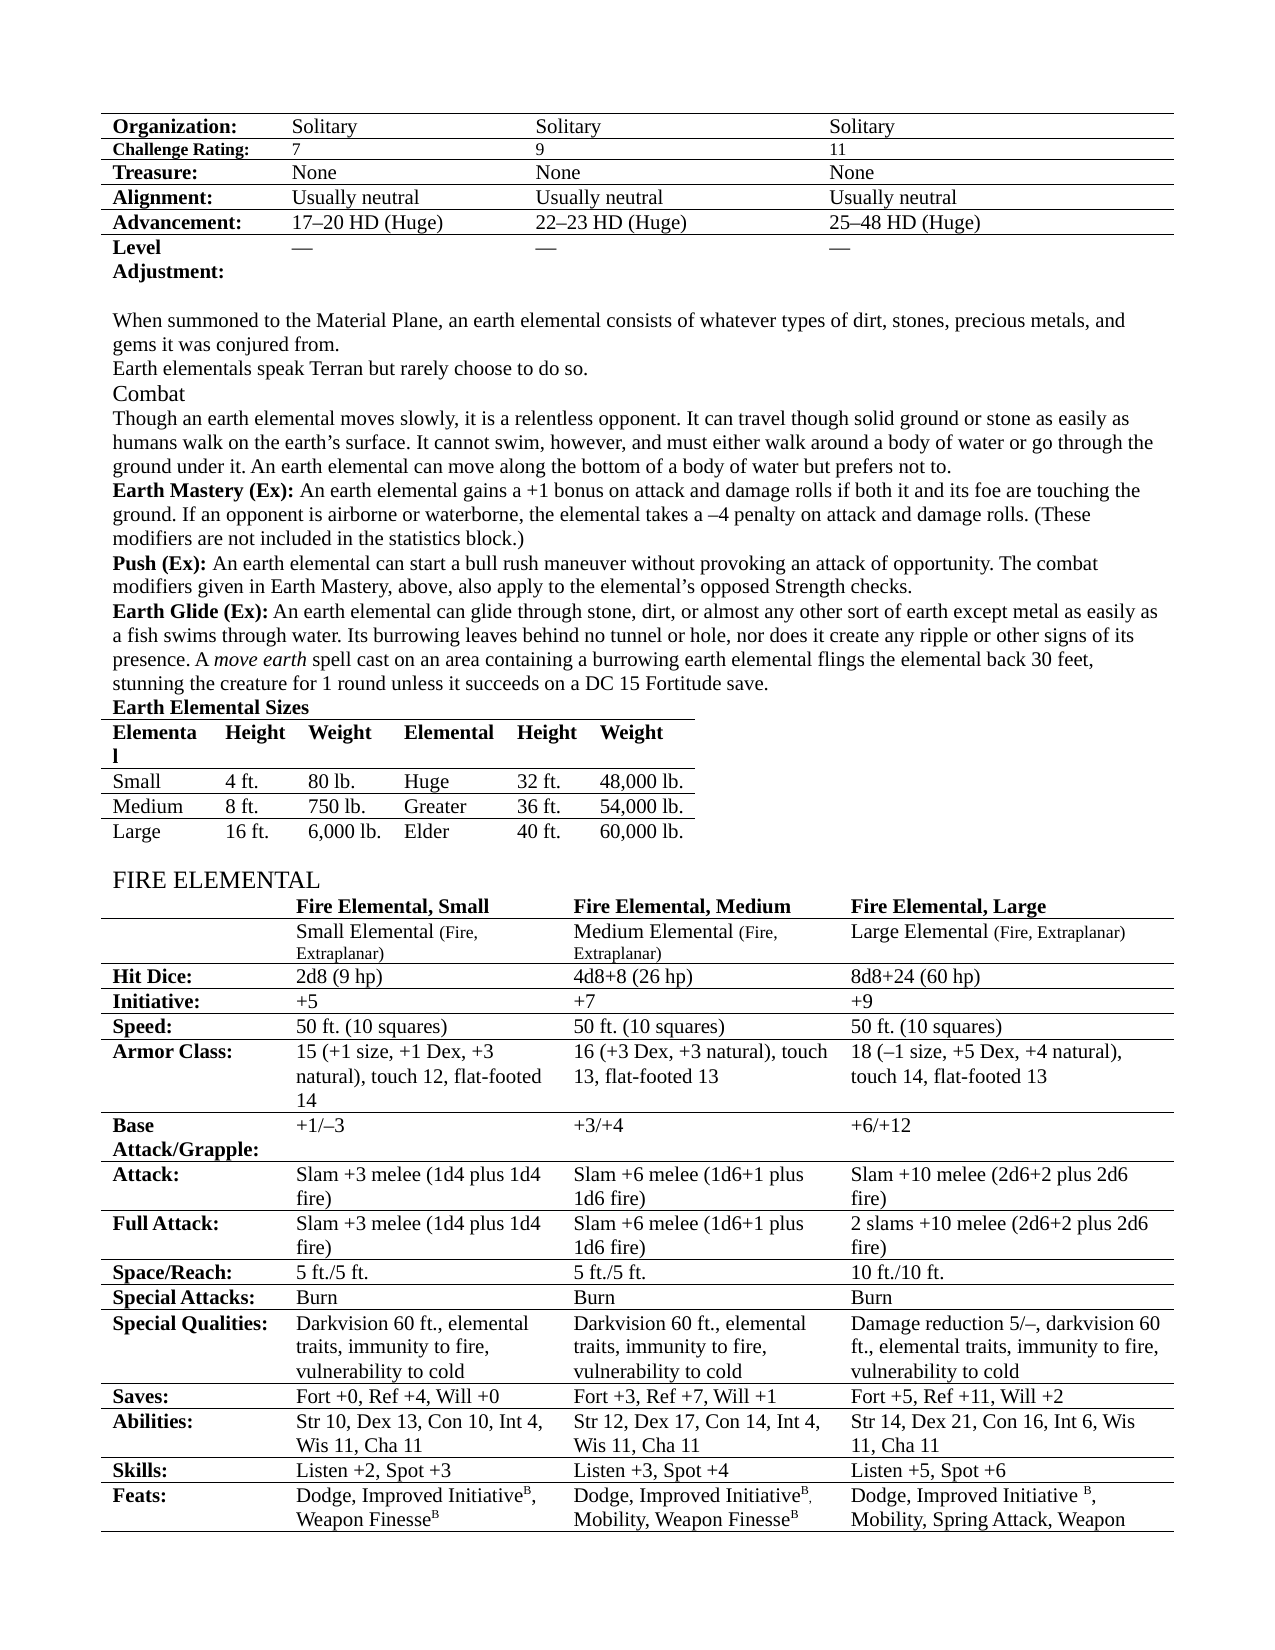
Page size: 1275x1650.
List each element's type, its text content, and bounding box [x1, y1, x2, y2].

table_cell 25–48 HD (Huge) [818, 210, 1174, 234]
table_cell 2d8 (9 hp) [285, 964, 562, 988]
table_cell 48,000 lb. [588, 769, 695, 793]
table_cell Small [101, 769, 214, 793]
table_cell 32 ft. [506, 769, 588, 793]
table_cell Skills: [101, 1458, 284, 1482]
table_header Fire Elemental, Medium [562, 894, 839, 918]
table_cell Attack: [101, 1162, 284, 1210]
table_cell Level Adjustment: [101, 235, 280, 283]
table_cell 5 ft./5 ft. [562, 1260, 839, 1284]
table_cell 16 ft. [214, 819, 297, 843]
table_cell 4 ft. [214, 769, 297, 793]
table_cell Solitary [524, 114, 818, 138]
table_cell 36 ft. [506, 794, 588, 818]
table_cell 15 (+1 size, +1 Dex, +3 natural), touch 12, flat-footed 14 [285, 1040, 562, 1112]
table_cell 22–23 HD (Huge) [524, 210, 818, 234]
table_cell Fort +5, Ref +11, Will +2 [839, 1384, 1174, 1408]
table_cell Treasure: [101, 160, 280, 184]
table_cell Base Attack/Grapple: [101, 1113, 284, 1161]
table_cell Greater [393, 794, 506, 818]
table_cell Large [101, 819, 214, 843]
table_cell Listen +5, Spot +6 [839, 1458, 1174, 1482]
table_cell +9 [839, 989, 1174, 1013]
table_cell Listen +2, Spot +3 [285, 1458, 562, 1482]
table_cell 7 [280, 139, 524, 159]
table_cell Small Elemental (Fire, Extraplanar) [285, 919, 562, 963]
table_cell Str 10, Dex 13, Con 10, Int 4, Wis 11, Cha 11 [285, 1409, 562, 1457]
table_cell Damage reduction 5/–, darkvision 60 ft., elemental traits, immunity to fire, vulnerability to cold [839, 1310, 1174, 1383]
table_cell +1/–3 [285, 1113, 562, 1161]
table_cell Dodge, Improved InitiativeB, Weapon FinesseB [285, 1483, 562, 1531]
table_cell Hit Dice: [101, 964, 284, 988]
table_header Fire Elemental, Large [839, 894, 1174, 918]
table_cell Elemental [101, 720, 214, 768]
table_cell Dodge, Improved InitiativeB, Mobility, Weapon FinesseB [562, 1483, 839, 1531]
table_cell Special Attacks: [101, 1285, 284, 1309]
text Combat [112, 380, 1162, 406]
table_cell Weight [588, 720, 695, 768]
table_cell 5 ft./5 ft. [285, 1260, 562, 1284]
table_cell 50 ft. (10 squares) [562, 1014, 839, 1038]
table_cell 2 slams +10 melee (2d6+2 plus 2d6 fire) [839, 1211, 1174, 1259]
table_cell 16 (+3 Dex, +3 natural), touch 13, flat-footed 13 [562, 1040, 839, 1112]
table_cell 60,000 lb. [588, 819, 695, 843]
table_cell Armor Class: [101, 1040, 284, 1112]
text FIRE ELEMENTAL [112, 865, 1162, 894]
table_cell Solitary [280, 114, 524, 138]
table_header [101, 894, 284, 918]
table_cell Huge [393, 769, 506, 793]
table_cell 8 ft. [214, 794, 297, 818]
table_cell — [524, 235, 818, 283]
text Though an earth elemental moves slowly, it is a relentless opponent. It can travel though solid ground or stone as easily as humans walk on the earth’s surface. It cannot swim, however, and must either walk around a body of water or go through the ground under it. An earth elemental can move along the bottom of a body of water but prefers not to. [112, 406, 1162, 478]
table_cell Usually neutral [280, 185, 524, 209]
table_cell 6,000 lb. [297, 819, 393, 843]
table_cell Abilities: [101, 1409, 284, 1457]
table_cell 54,000 lb. [588, 794, 695, 818]
table_cell Medium Elemental (Fire, Extraplanar) [562, 919, 839, 963]
table_cell Special Qualities: [101, 1310, 284, 1383]
table_cell Elder [393, 819, 506, 843]
table_cell 18 (–1 size, +5 Dex, +4 natural), touch 14, flat-footed 13 [839, 1040, 1174, 1112]
table_cell Full Attack: [101, 1211, 284, 1259]
table_header Earth Elemental Sizes [101, 695, 695, 719]
table_cell Height [506, 720, 588, 768]
text Earth Mastery (Ex): An earth elemental gains a +1 bonus on attack and damage rolls if both it and its foe are touching the ground. If an opponent is airborne or waterborne, the elemental takes a –4 penalty on attack and damage rolls. (These modifiers are not included in the statistics block.) [112, 478, 1162, 550]
table_header Fire Elemental, Small [285, 894, 562, 918]
table_cell — [280, 235, 524, 283]
table_cell +5 [285, 989, 562, 1013]
table_cell Slam +10 melee (2d6+2 plus 2d6 fire) [839, 1162, 1174, 1210]
table_cell Darkvision 60 ft., elemental traits, immunity to fire, vulnerability to cold [285, 1310, 562, 1383]
table_cell Slam +3 melee (1d4 plus 1d4 fire) [285, 1211, 562, 1259]
table_cell Feats: [101, 1483, 284, 1531]
table_cell Fort +3, Ref +7, Will +1 [562, 1384, 839, 1408]
table_cell Elemental [393, 720, 506, 768]
table_cell Slam +6 melee (1d6+1 plus 1d6 fire) [562, 1162, 839, 1210]
table_cell Dodge, Improved Initiative B, Mobility, Spring Attack, Weapon [839, 1483, 1174, 1531]
table_cell — [818, 235, 1174, 283]
table_cell Challenge Rating: [101, 139, 280, 159]
table_cell Saves: [101, 1384, 284, 1408]
table_cell Medium [101, 794, 214, 818]
table_cell Usually neutral [524, 185, 818, 209]
table_cell Height [214, 720, 297, 768]
table_cell None [524, 160, 818, 184]
table_cell Alignment: [101, 185, 280, 209]
table_cell +6/+12 [839, 1113, 1174, 1161]
table_cell None [818, 160, 1174, 184]
table_cell 80 lb. [297, 769, 393, 793]
table_cell Burn [839, 1285, 1174, 1309]
table_cell Str 14, Dex 21, Con 16, Int 6, Wis 11, Cha 11 [839, 1409, 1174, 1457]
table_cell Initiative: [101, 989, 284, 1013]
table_cell Weight [297, 720, 393, 768]
text Earth Glide (Ex): An earth elemental can glide through stone, dirt, or almost any other sort of earth except metal as easily as a fish swims through water. Its burrowing leaves behind no tunnel or hole, nor does it create any ripple or other signs of its presence. A move earth spell cast on an area containing a burrowing earth elemental flings the elemental back 30 feet, stunning the creature for 1 round unless it succeeds on a DC 15 Fortitude save. [112, 598, 1162, 695]
table_cell 8d8+24 (60 hp) [839, 964, 1174, 988]
table_cell 40 ft. [506, 819, 588, 843]
text Earth elementals speak Terran but rarely choose to do so. [112, 356, 1162, 380]
table_cell Darkvision 60 ft., elemental traits, immunity to fire, vulnerability to cold [562, 1310, 839, 1383]
table_cell Speed: [101, 1014, 284, 1038]
table_cell 50 ft. (10 squares) [285, 1014, 562, 1038]
text When summoned to the Material Plane, an earth elemental consists of whatever types of dirt, stones, precious metals, and gems it was conjured from. [112, 307, 1162, 356]
table_cell Fort +0, Ref +4, Will +0 [285, 1384, 562, 1408]
table_cell Organization: [101, 114, 280, 138]
table_cell Burn [285, 1285, 562, 1309]
table_cell [101, 919, 284, 963]
table_cell 11 [818, 139, 1174, 159]
table_cell +7 [562, 989, 839, 1013]
table_cell Usually neutral [818, 185, 1174, 209]
table_cell +3/+4 [562, 1113, 839, 1161]
table_cell Str 12, Dex 17, Con 14, Int 4, Wis 11, Cha 11 [562, 1409, 839, 1457]
table_cell Listen +3, Spot +4 [562, 1458, 839, 1482]
table_cell Burn [562, 1285, 839, 1309]
table_cell None [280, 160, 524, 184]
table_cell 50 ft. (10 squares) [839, 1014, 1174, 1038]
table_cell 9 [524, 139, 818, 159]
table_cell 4d8+8 (26 hp) [562, 964, 839, 988]
text Push (Ex): An earth elemental can start a bull rush maneuver without provoking an attack of opportunity. The combat modifiers given in Earth Mastery, above, also apply to the elemental’s opposed Strength checks. [112, 550, 1162, 598]
table_cell 17–20 HD (Huge) [280, 210, 524, 234]
table_cell Solitary [818, 114, 1174, 138]
table_cell Large Elemental (Fire, Extraplanar) [839, 919, 1174, 963]
table_cell 750 lb. [297, 794, 393, 818]
table_cell Advancement: [101, 210, 280, 234]
table_cell 10 ft./10 ft. [839, 1260, 1174, 1284]
table_cell Slam +3 melee (1d4 plus 1d4 fire) [285, 1162, 562, 1210]
table_cell Space/Reach: [101, 1260, 284, 1284]
table_cell Slam +6 melee (1d6+1 plus 1d6 fire) [562, 1211, 839, 1259]
